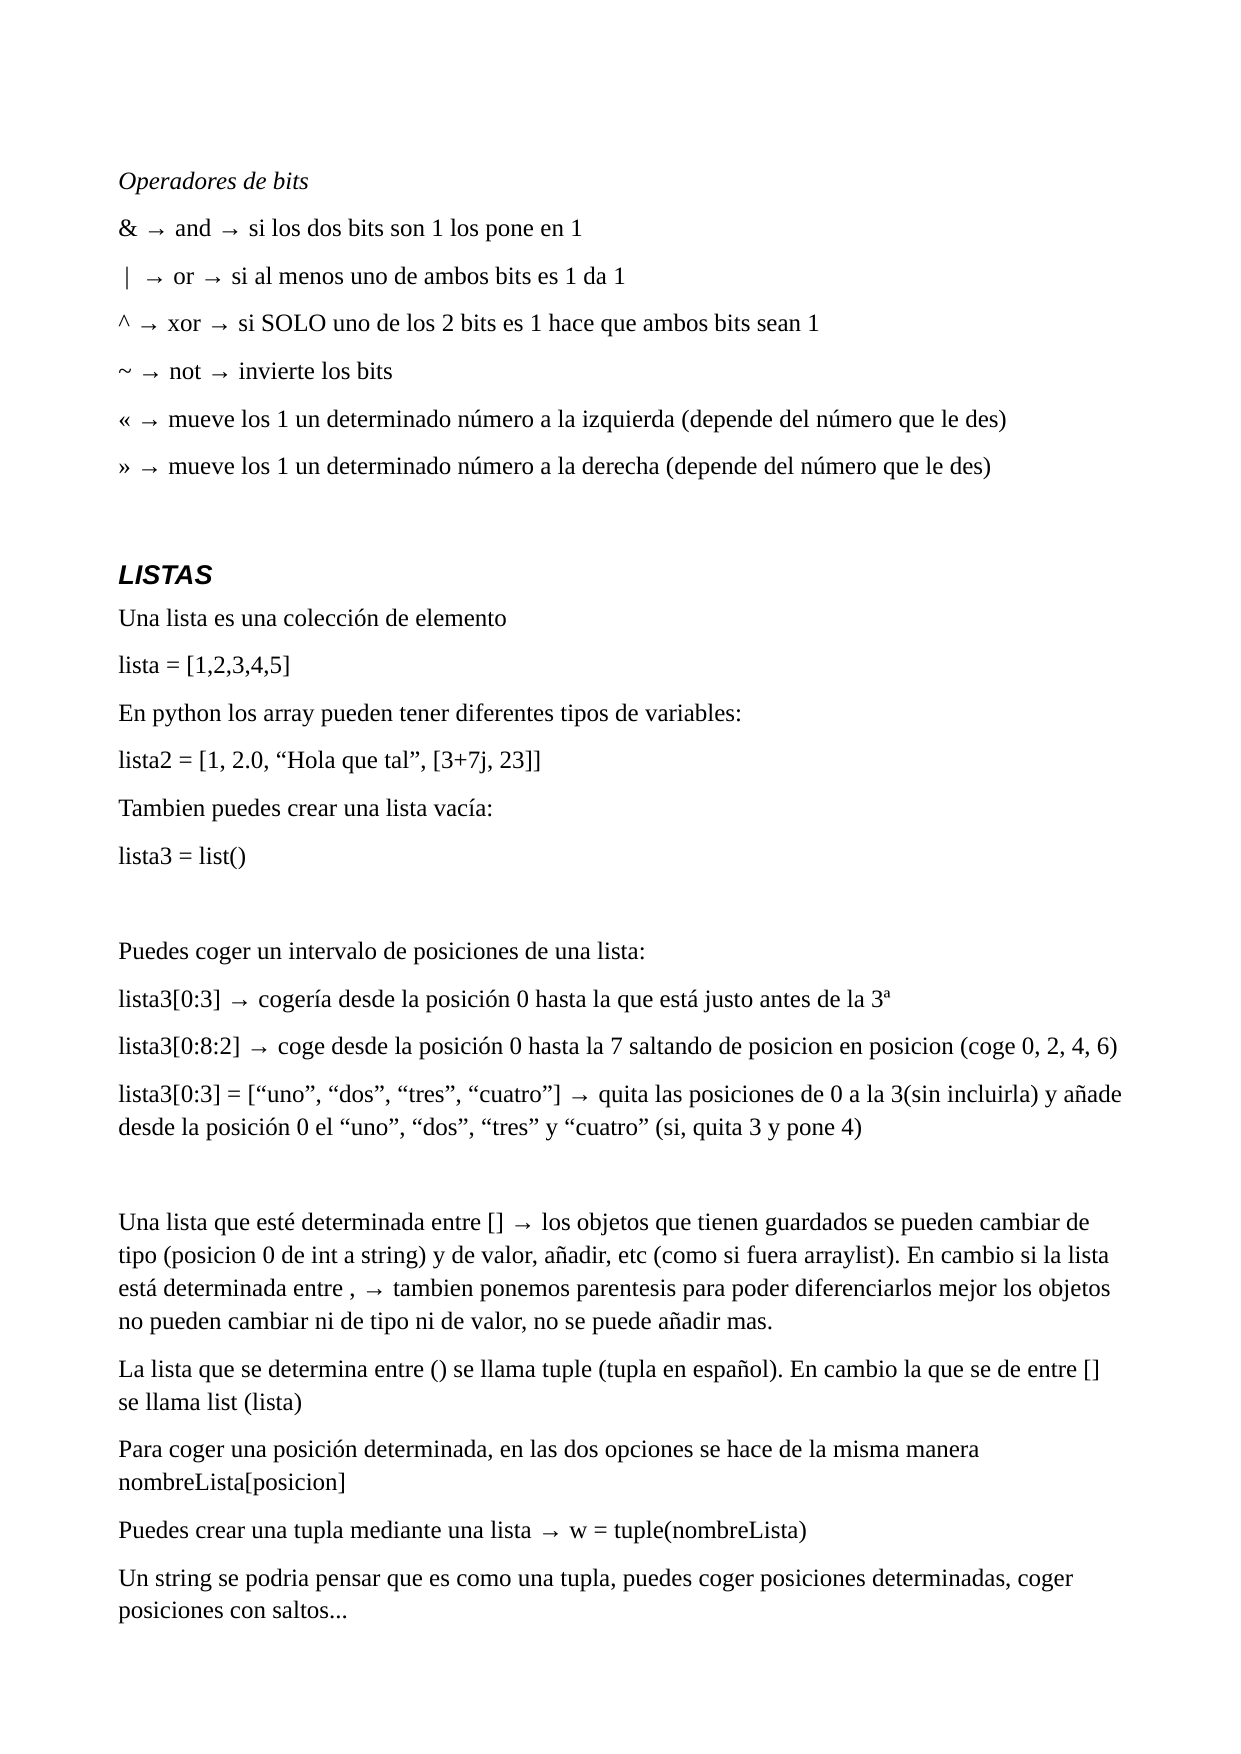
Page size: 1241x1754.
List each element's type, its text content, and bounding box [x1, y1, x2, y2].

text Operadores de bits [118, 166, 1122, 194]
text Puedes crear una tupla mediante una lista → w = tuple(nombreLista) [118, 1515, 1122, 1544]
text lista3 = list() [118, 841, 1122, 869]
text ^ → xor → si SOLO uno de los 2 bits es 1 hace que ambos bits sean 1 [118, 308, 1122, 337]
text En python los array pueden tener diferentes tipos de variables: [118, 698, 1122, 727]
text Tambien puedes crear una lista vacía: [118, 793, 1122, 822]
text « → mueve los 1 un determinado número a la izquierda (depende del número que le des) [118, 404, 1122, 432]
text Una lista que esté determinada entre [] → los objetos que tienen guardados se pueden cambiar de tipo (posicion 0 de int a string) y de valor, añadir, etc (como si fuera arraylist). En cambio si la lista está determinada entre , → tambien ponemos parentesis para poder diferenciarlos mejor los objetos no pueden cambiar ni de tipo ni de valor, no se puede añadir mas. [118, 1207, 1122, 1335]
text lista3[0:3] = [“uno”, “dos”, “tres”, “cuatro”] → quita las posiciones de 0 a la 3(sin incluirla) y añade desde la posición 0 el “uno”, “dos”, “tres” y “cuatro” (si, quita 3 y pone 4) [118, 1079, 1122, 1141]
text lista3[0:3] → cogería desde la posición 0 hasta la que está justo antes de la 3ª [118, 984, 1122, 1012]
text lista = [1,2,3,4,5] [118, 650, 1122, 679]
text lista2 = [1, 2.0, “Hola que tal”, [3+7j, 23]] [118, 746, 1122, 774]
text & → and → si los dos bits son 1 los pone en 1 [118, 213, 1122, 242]
text Un string se podria pensar que es como una tupla, puedes coger posiciones determinadas, coger posiciones con saltos... [118, 1563, 1122, 1624]
subtitle LISTAS [118, 559, 1122, 590]
text lista3[0:8:2] → coge desde la posición 0 hasta la 7 saltando de posicion en posicion (coge 0, 2, 4, 6) [118, 1031, 1122, 1060]
text Una lista es una colección de elemento [118, 603, 1122, 632]
text Para coger una posición determinada, en las dos opciones se hace de la misma manera nombreLista[posicion] [118, 1434, 1122, 1496]
text ~ → not → invierte los bits [118, 356, 1122, 385]
text Puedes coger un intervalo de posiciones de una lista: [118, 936, 1122, 965]
text | → or → si al menos uno de ambos bits es 1 da 1 [118, 261, 1122, 290]
text » → mueve los 1 un determinado número a la derecha (depende del número que le des) [118, 451, 1122, 480]
text La lista que se determina entre () se llama tuple (tupla en español). En cambio la que se de entre [] se llama list (lista) [118, 1354, 1122, 1416]
